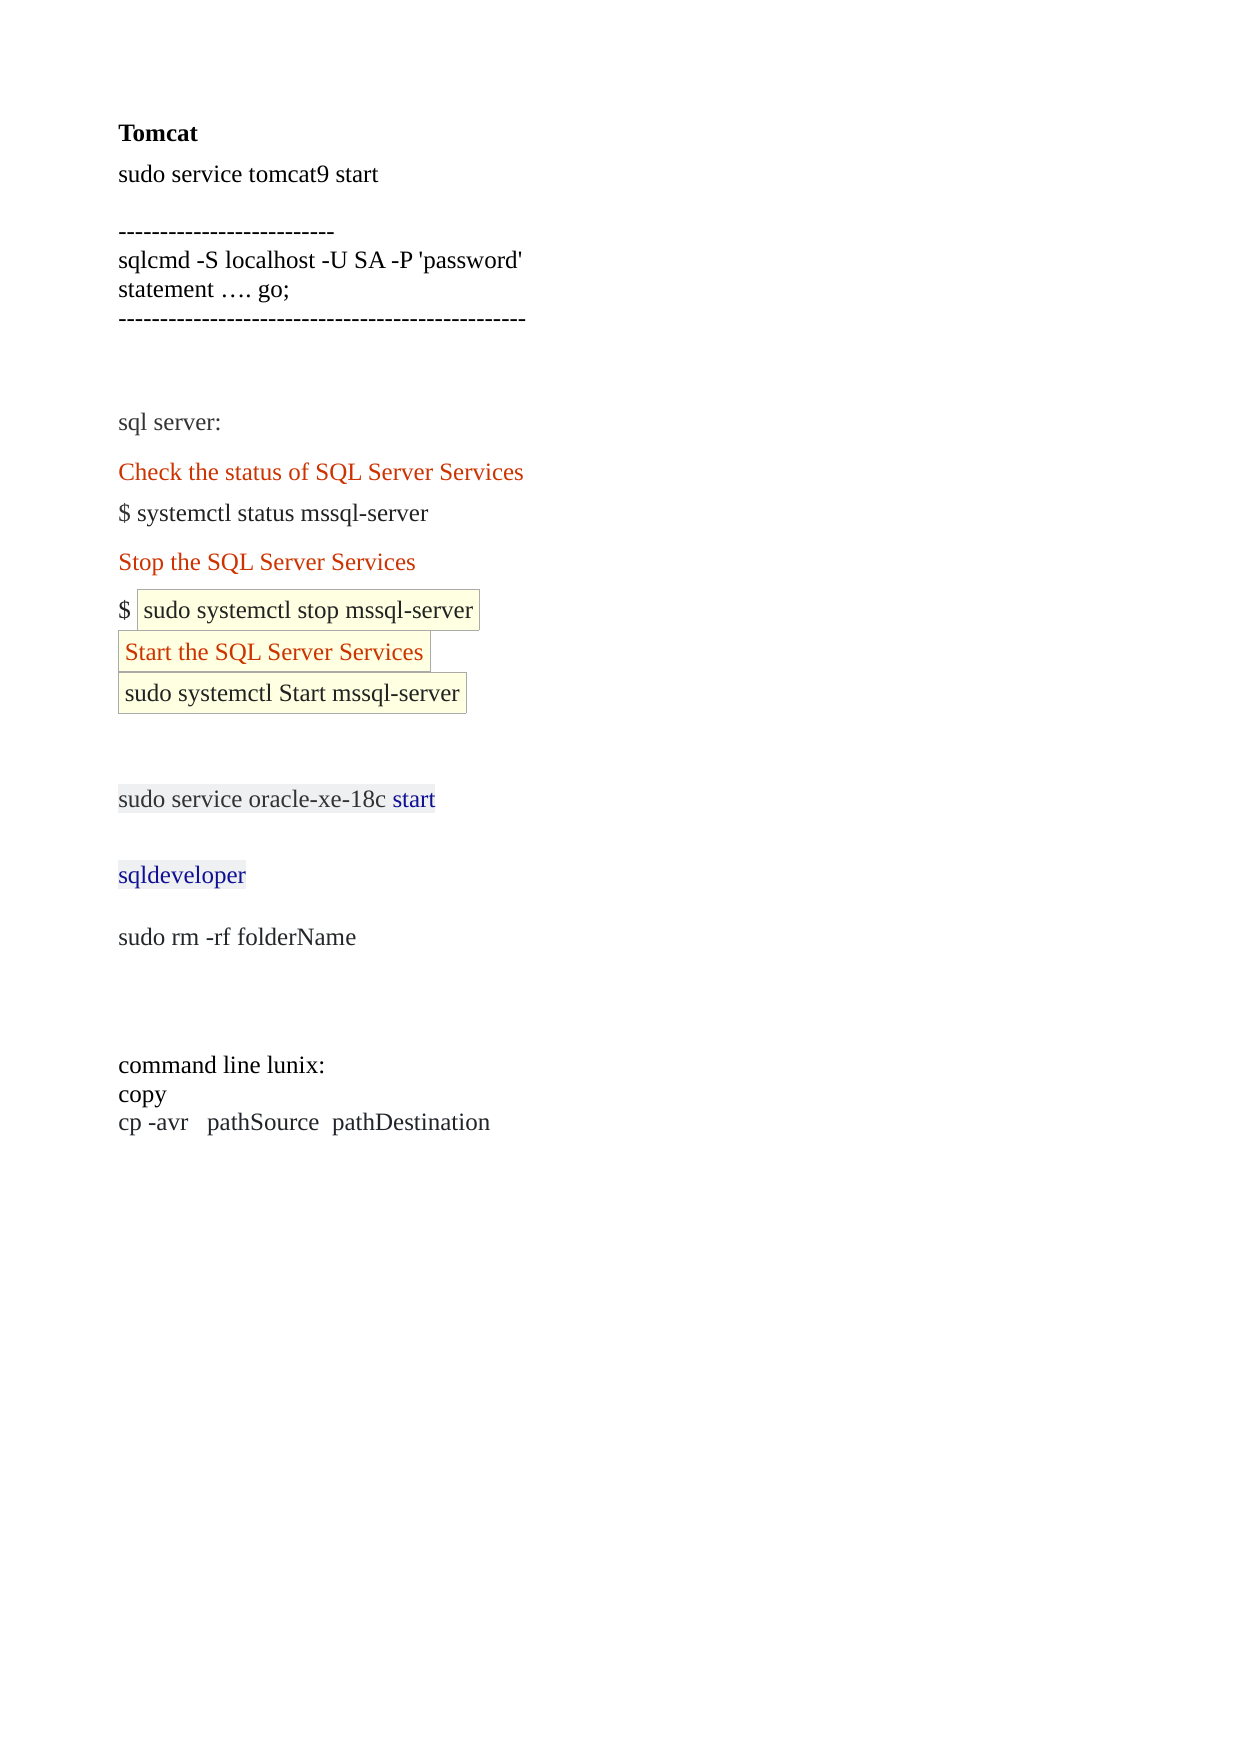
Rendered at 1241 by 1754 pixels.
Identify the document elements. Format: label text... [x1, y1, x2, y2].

text Start the SQL Server Services [119, 631, 430, 671]
text sudo service oracle-xe-18c start [118, 784, 1122, 813]
text sudo systemctl Start mssql-server [119, 673, 466, 713]
text [431, 630, 1122, 672]
text $ [118, 589, 137, 630]
subtitle Tomcat [118, 118, 1122, 147]
text cp -avr pathSource pathDestination [118, 1107, 1122, 1165]
text sqlcmd -S localhost -U SA -P 'password' [118, 245, 1122, 274]
text sqldeveloper [118, 860, 1122, 889]
text [467, 672, 1122, 713]
text sql server: [118, 407, 1122, 436]
text sudo service tomcat9 start [118, 159, 1122, 188]
text statement …. go; [118, 274, 1122, 303]
subtitle Check the status of SQL Server Services [118, 457, 1122, 485]
text sudo systemctl stop mssql-server [138, 590, 479, 630]
text -------------------------- [118, 216, 1122, 245]
text ------------------------------------------------- [118, 303, 1122, 331]
text copy [118, 1079, 1122, 1107]
text [480, 589, 1122, 630]
subtitle Stop the SQL Server Services [118, 547, 1122, 576]
text sudo rm -rf folderName [118, 889, 1122, 951]
text $ systemctl status mssql-server [118, 498, 1122, 527]
text command line lunix: [118, 1050, 1122, 1079]
